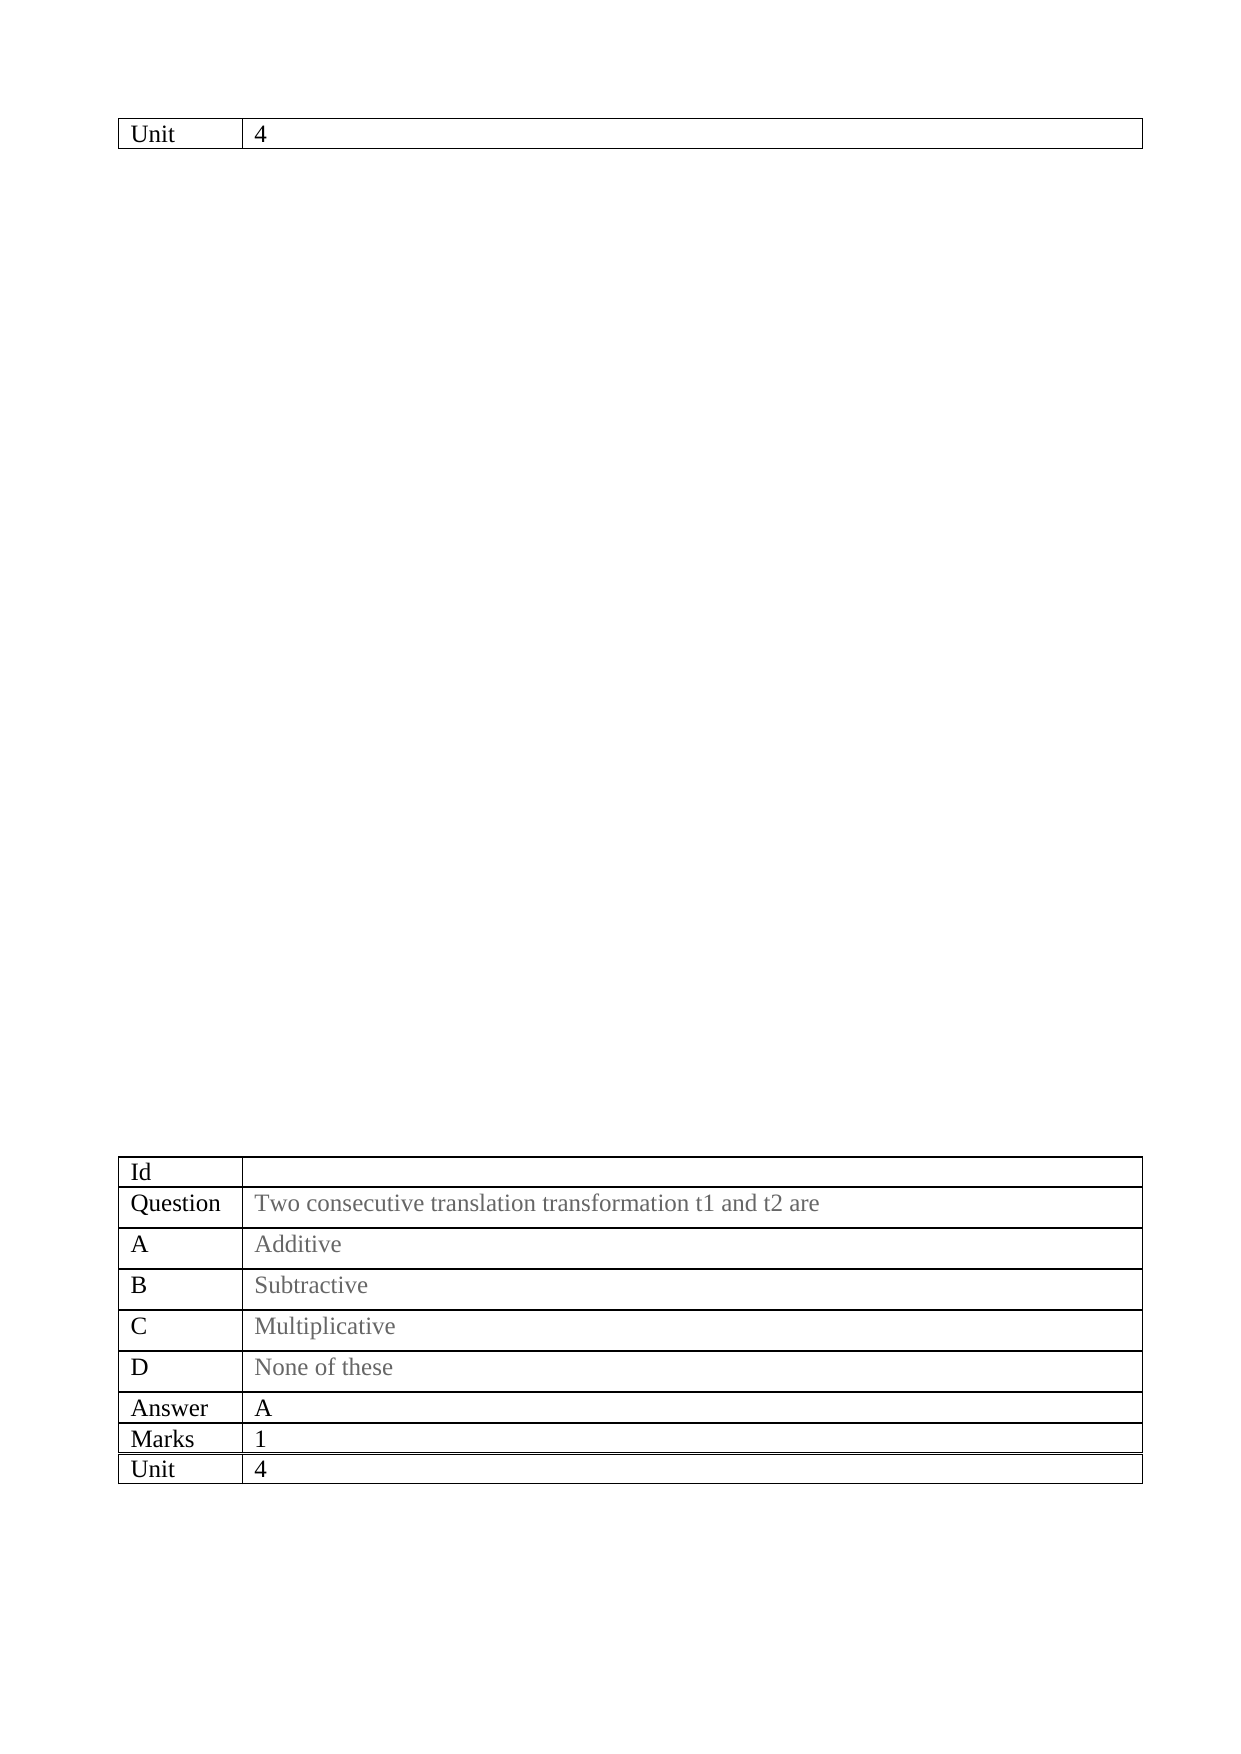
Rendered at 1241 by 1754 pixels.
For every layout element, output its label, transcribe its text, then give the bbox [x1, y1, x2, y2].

table_cell Multiplicative [243, 1311, 1142, 1350]
table_cell None of these [243, 1352, 1142, 1391]
table_cell A [119, 1229, 242, 1268]
table_cell 1 [243, 1424, 1142, 1452]
table_cell A [243, 1393, 1142, 1422]
table_cell Question [119, 1188, 242, 1227]
table_header [243, 1158, 1142, 1186]
table_cell 4 [243, 1455, 1142, 1483]
table_cell Two consecutive translation transformation t1 and t2 are [243, 1188, 1142, 1227]
table_cell Answer [119, 1393, 242, 1422]
table_cell Unit [119, 1455, 242, 1483]
table_cell 4 [243, 119, 1142, 148]
table_cell Unit [119, 119, 242, 148]
table_header Id [119, 1158, 242, 1186]
table_cell Marks [119, 1424, 242, 1452]
table_cell Additive [243, 1229, 1142, 1268]
table_cell Subtractive [243, 1270, 1142, 1309]
table_cell D [119, 1352, 242, 1391]
table_cell C [119, 1311, 242, 1350]
table_cell B [119, 1270, 242, 1309]
